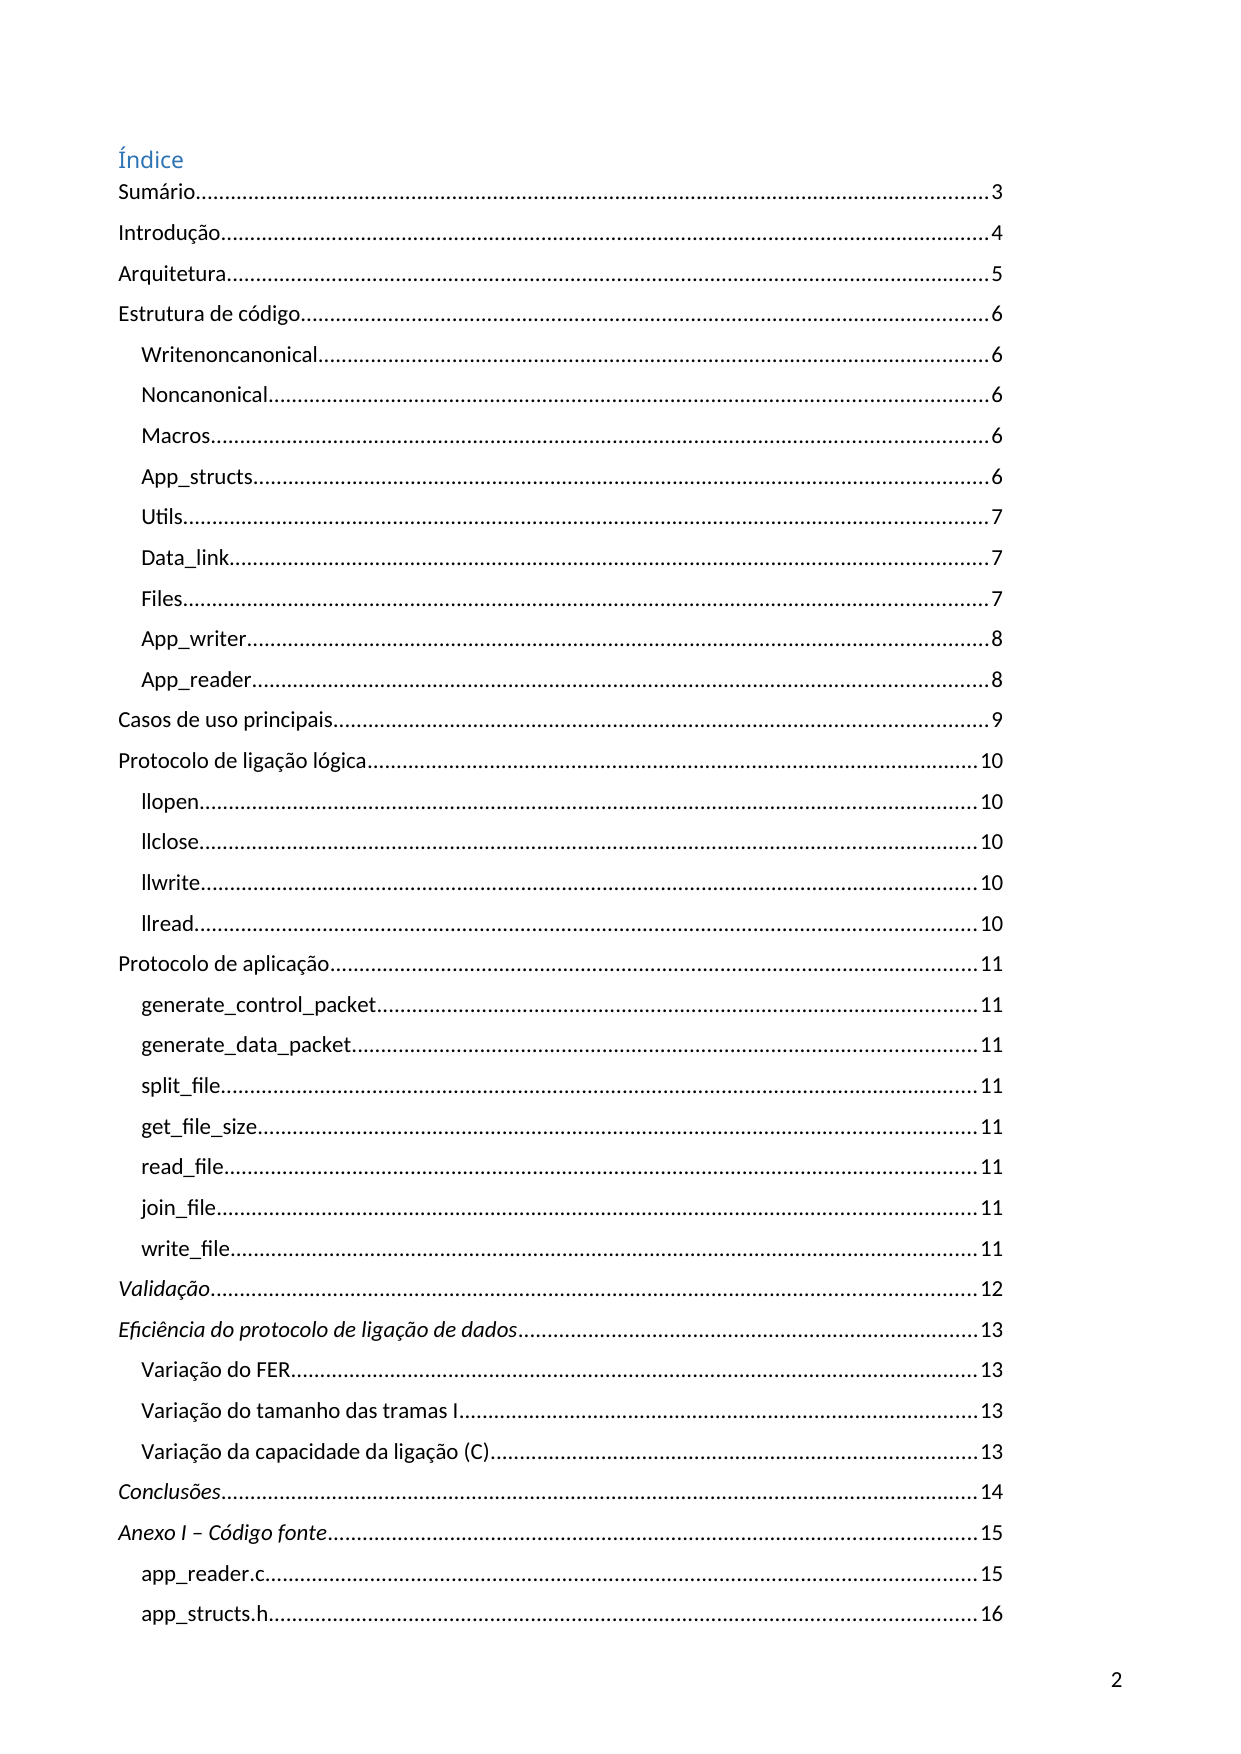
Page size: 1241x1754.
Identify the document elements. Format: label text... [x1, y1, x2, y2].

text Variação da capacidade da ligação (C) 13 [141, 1437, 1122, 1465]
text llread 10 [141, 909, 1122, 937]
text Variação do FER 13 [141, 1356, 1122, 1384]
text write_file 11 [141, 1234, 1122, 1262]
text llopen 10 [141, 787, 1122, 815]
text get_file_size 11 [141, 1112, 1122, 1140]
text Eficiência do protocolo de ligação de dados 13 [118, 1315, 1122, 1343]
text Introdução 4 [118, 218, 1122, 246]
text App_structs 6 [141, 462, 1122, 490]
text app_structs.h 16 [141, 1599, 1122, 1627]
text Validação 12 [118, 1274, 1122, 1302]
text Noncanonical 6 [141, 381, 1122, 409]
text generate_control_packet 11 [141, 990, 1122, 1018]
text Utils 7 [141, 502, 1122, 531]
text Sumário 3 [118, 177, 1122, 206]
subtitle Índice [118, 144, 1122, 175]
text Files 7 [141, 584, 1122, 612]
text join_file 11 [141, 1193, 1122, 1221]
text Macros 6 [141, 421, 1122, 449]
text App_writer 8 [141, 624, 1122, 652]
text Arquitetura 5 [118, 259, 1122, 287]
text generate_data_packet 11 [141, 1031, 1122, 1059]
text Casos de uso principais 9 [118, 706, 1122, 734]
text llclose 10 [141, 827, 1122, 856]
text read_file 11 [141, 1152, 1122, 1181]
text app_reader.c 15 [141, 1559, 1122, 1587]
text Protocolo de ligação lógica 10 [118, 746, 1122, 774]
text Estrutura de código 6 [118, 299, 1122, 327]
text Protocolo de aplicação 11 [118, 949, 1122, 977]
text llwrite 10 [141, 868, 1122, 896]
text Conclusões 14 [118, 1477, 1122, 1506]
text Writenoncanonical 6 [141, 340, 1122, 368]
text Variação do tamanho das tramas I 13 [141, 1396, 1122, 1424]
text split_file 11 [141, 1071, 1122, 1099]
text Data_link 7 [141, 543, 1122, 571]
text App_reader 8 [141, 665, 1122, 693]
text Anexo I – Código fonte 15 [118, 1518, 1122, 1546]
